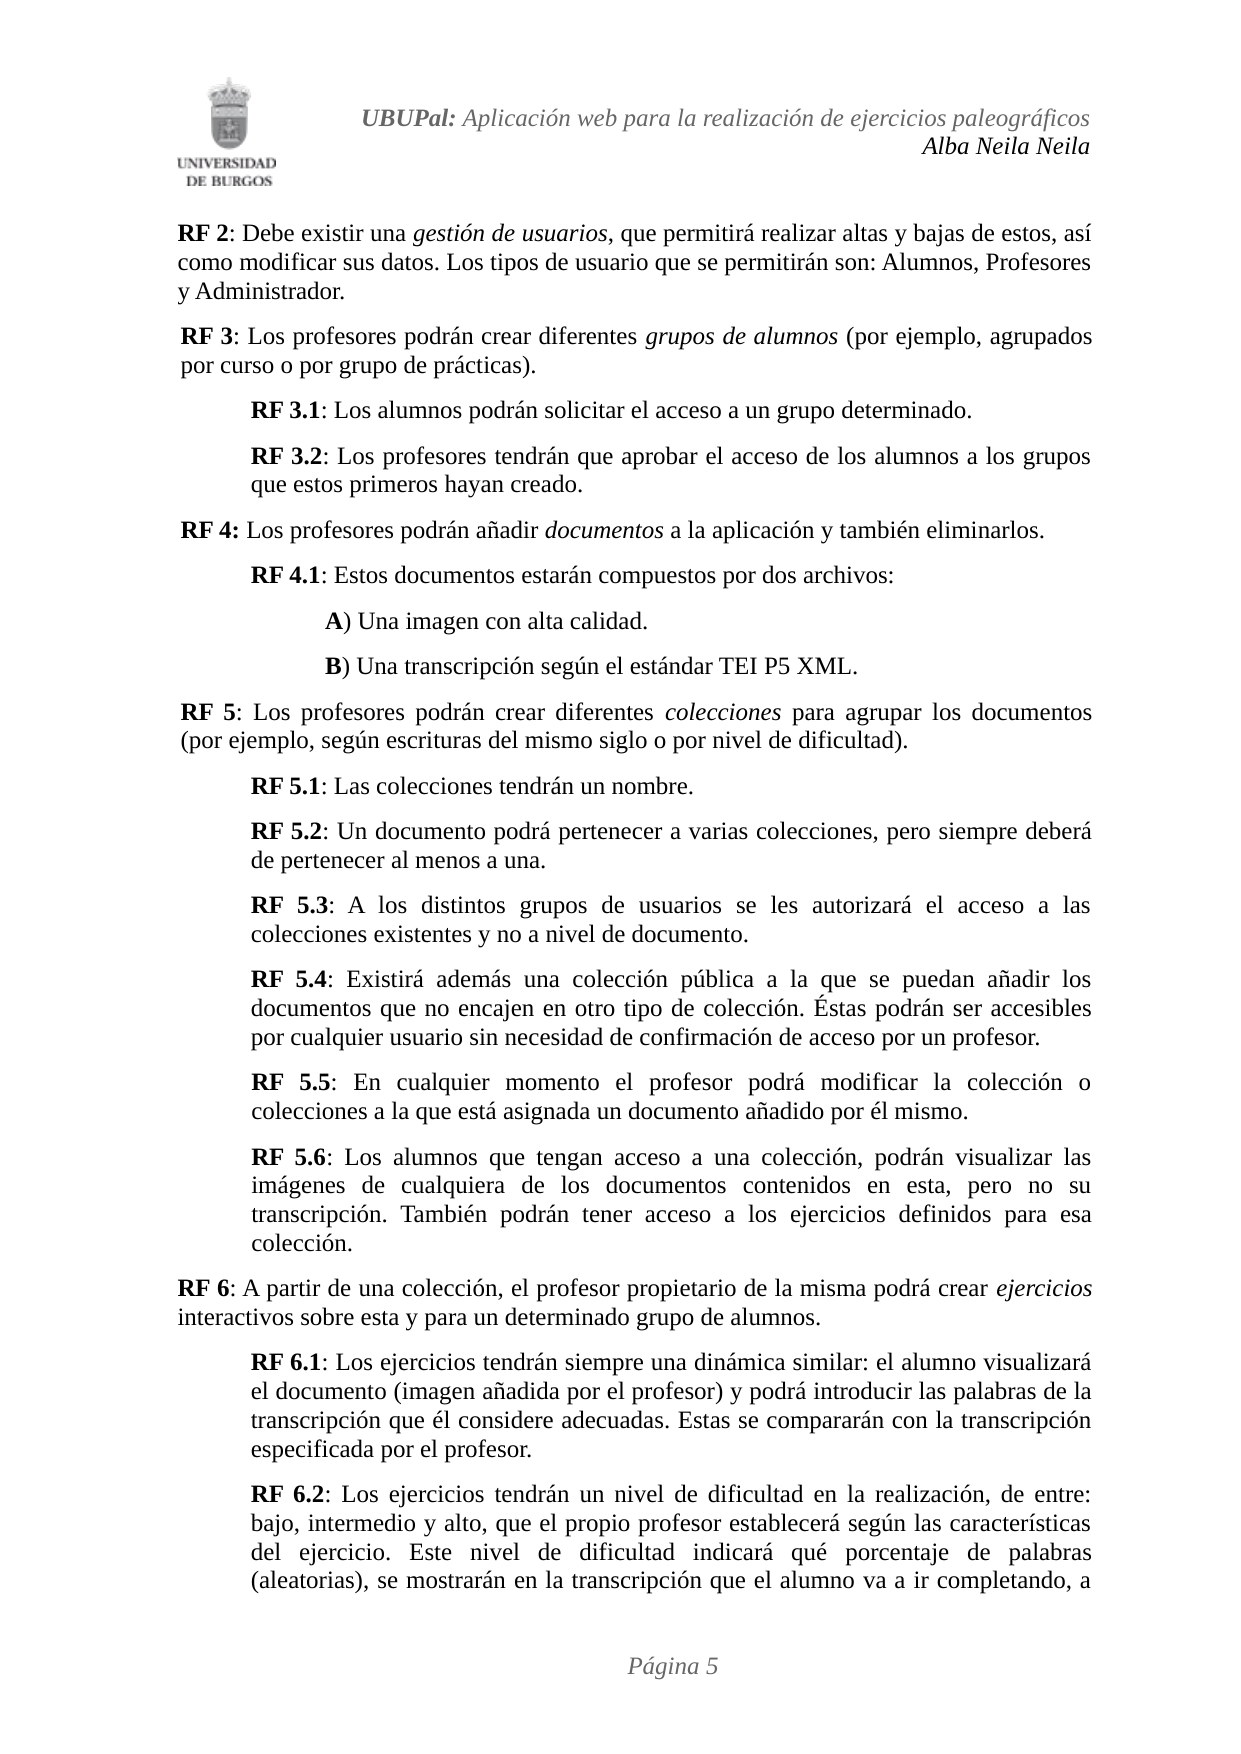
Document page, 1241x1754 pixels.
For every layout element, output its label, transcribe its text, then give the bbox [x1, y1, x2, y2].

list RF 6.1: Los ejercicios tendrán siempre una dinámica similar: el alumno visualizará el documento (imagen añadida por el profesor) y podrá introducir las palabras de la transcripción que él considere adecuadas. Estas se compararán con la transcripción especificada por el profesor. [180, 1347, 1092, 1462]
list RF 5.1: Las colecciones tendrán un nombre. [180, 771, 1092, 799]
list RF 3: Los profesores podrán crear diferentes grupos de alumnos (por ejemplo, agrupados por curso o por grupo de prácticas). [180, 321, 1092, 379]
list RF 6.2: Los ejercicios tendrán un nivel de dificultad en la realización, de entre: bajo, intermedio y alto, que el propio profesor establecerá según las características del ejercicio. Este nivel de dificultad indicará qué porcentaje de palabras (aleatorias), se mostrarán en la transcripción que el alumno va a ir completando, a [180, 1479, 1092, 1594]
text RF 2: Debe existir una gestión de usuarios, que permitirá realizar altas y bajas de estos, así como modificar sus datos. Los tipos de usuario que se permitirán son: Alumnos, Profesores y Administrador. [177, 218, 1092, 304]
list RF 3.2: Los profesores tendrán que aprobar el acceso de los alumnos a los grupos que estos primeros hayan creado. [180, 441, 1092, 498]
list RF 4.1: Estos documentos estarán compuestos por dos archivos: [180, 560, 1092, 589]
list RF 5.5: En cualquier momento el profesor podrá modificar la colección o colecciones a la que está asignada un documento añadido por él mismo. [251, 1067, 1092, 1125]
list RF 3.1: Los alumnos podrán solicitar el acceso a un grupo determinado. [180, 395, 1092, 424]
list A) Una imagen con alta calidad. [254, 606, 1092, 634]
list RF 5.4: Existirá además una colección pública a la que se puedan añadir los documentos que no encajen en otro tipo de colección. Éstas podrán ser accesibles por cualquier usuario sin necesidad de confirmación de acceso por un profesor. [180, 964, 1092, 1051]
list RF 4: Los profesores podrán añadir documentos a la aplicación y también eliminarlos. [180, 515, 1092, 544]
list B) Una transcripción según el estándar TEI P5 XML. [254, 651, 1092, 680]
list RF 5.3: A los distintos grupos de usuarios se les autorizará el acceso a las colecciones existentes y no a nivel de documento. [180, 890, 1092, 948]
list RF 5.6: Los alumnos que tengan acceso a una colección, podrán visualizar las imágenes de cualquiera de los documentos contenidos en esta, pero no su transcripción. También podrán tener acceso a los ejercicios definidos para esa colección. [251, 1142, 1092, 1257]
list RF 6: A partir de una colección, el profesor propietario de la misma podrá crear ejercicios interactivos sobre esta y para un determinado grupo de alumnos. [107, 1273, 1092, 1331]
picture [177, 77, 276, 186]
list RF 5.2: Un documento podrá pertenecer a varias colecciones, pero siempre deberá de pertenecer al menos a una. [180, 816, 1092, 874]
list RF 5: Los profesores podrán crear diferentes colecciones para agrupar los documentos (por ejemplo, según escrituras del mismo siglo o por nivel de dificultad). [180, 697, 1092, 754]
